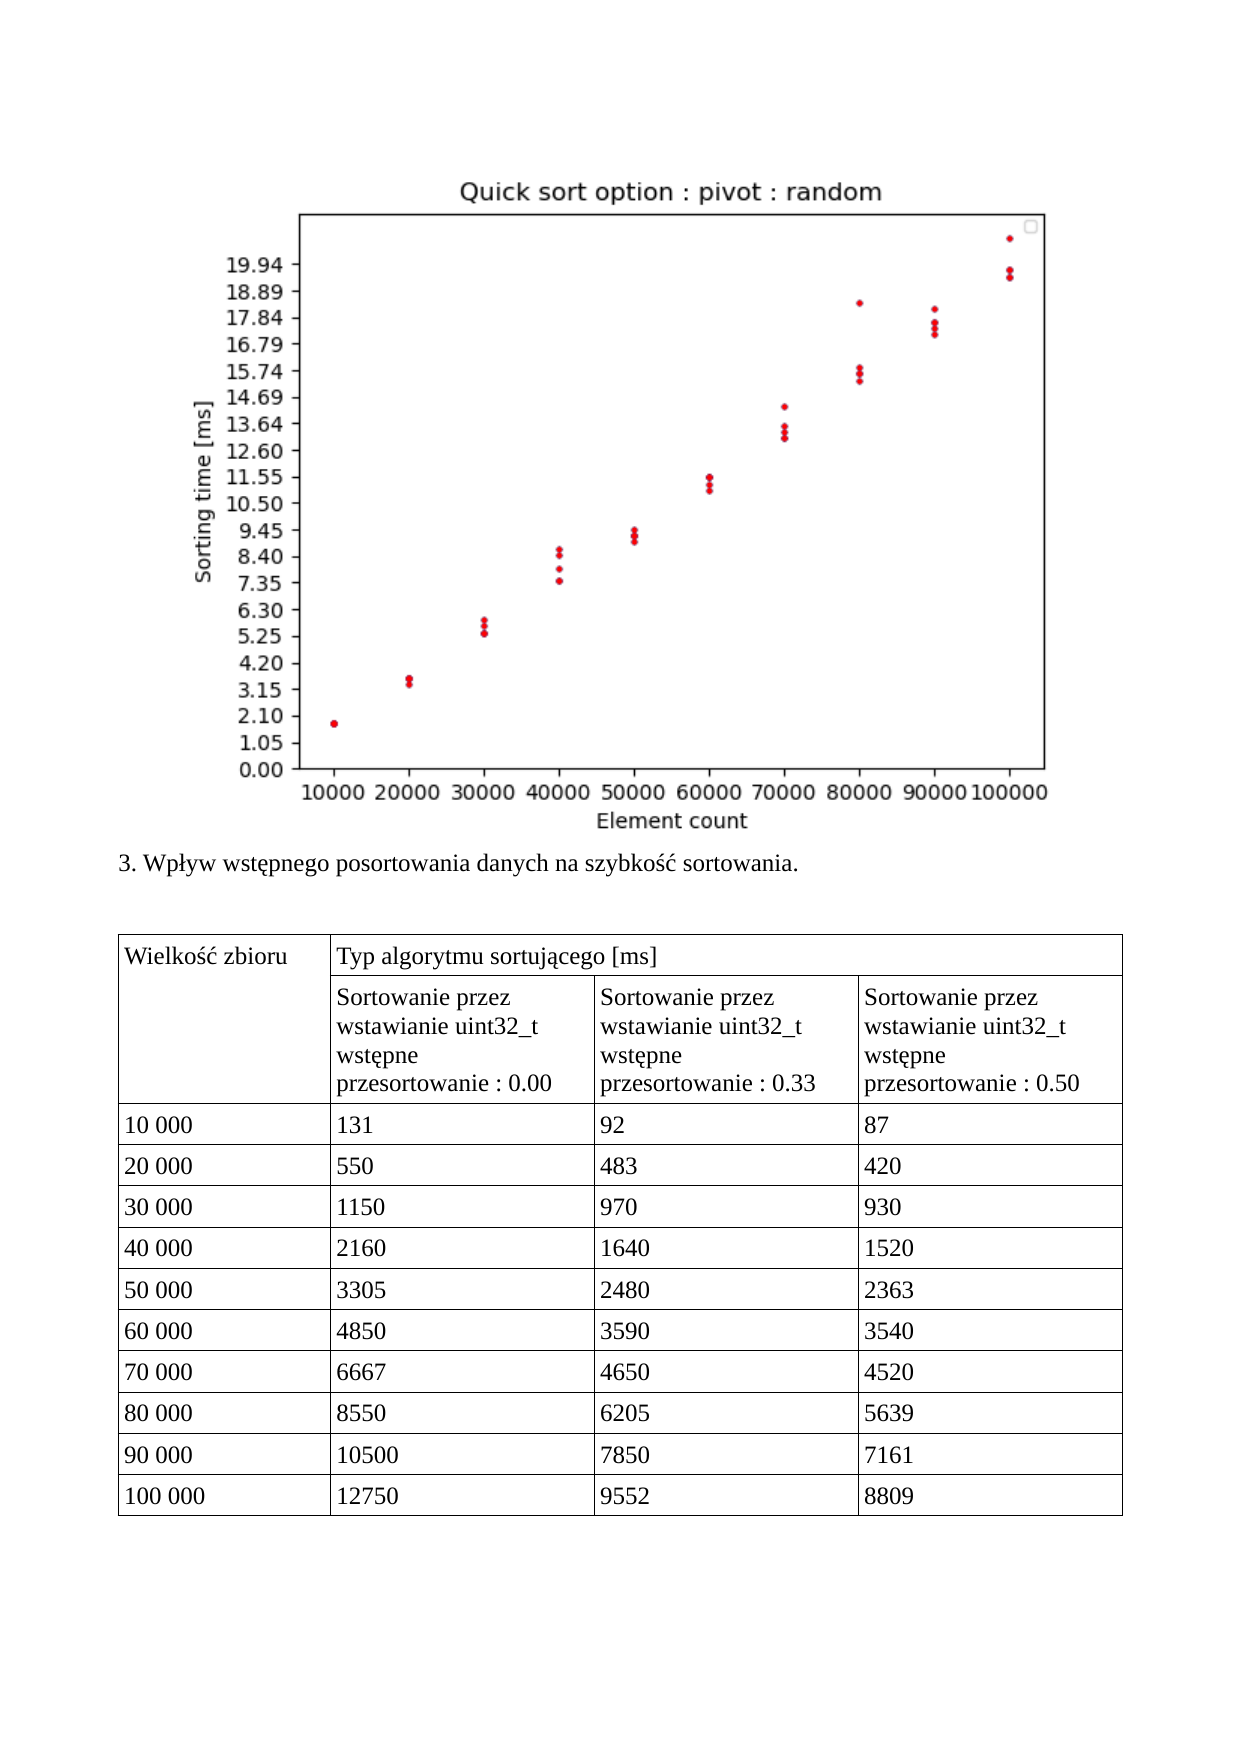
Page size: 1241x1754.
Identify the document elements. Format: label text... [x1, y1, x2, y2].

table_cell 90 000 [119, 1434, 330, 1474]
table_cell 3590 [595, 1310, 858, 1350]
table_cell 970 [595, 1186, 858, 1227]
table_cell Sortowanie przez wstawianie uint32_t wstępne przesortowanie : 0.00 [331, 976, 594, 1103]
table_cell 7850 [595, 1434, 858, 1474]
table_cell Sortowanie przez wstawianie uint32_t wstępne przesortowanie : 0.50 [859, 976, 1122, 1103]
table_cell 40 000 [119, 1228, 330, 1268]
table_cell 4520 [859, 1351, 1122, 1392]
table_cell 1640 [595, 1228, 858, 1268]
table_cell 1520 [859, 1228, 1122, 1268]
table_cell 3305 [331, 1269, 594, 1309]
table_cell 4650 [595, 1351, 858, 1392]
table_cell 87 [859, 1104, 1122, 1144]
table_cell 9552 [595, 1475, 858, 1515]
table_cell 30 000 [119, 1186, 330, 1227]
table_cell 10 000 [119, 1104, 330, 1144]
table_cell 550 [331, 1145, 594, 1185]
table_cell 2160 [331, 1228, 594, 1268]
table_cell 10500 [331, 1434, 594, 1474]
table_cell Sortowanie przez wstawianie uint32_t wstępne przesortowanie : 0.33 [595, 976, 858, 1103]
table_cell 70 000 [119, 1351, 330, 1392]
table_cell 100 000 [119, 1475, 330, 1515]
text 3. Wpływ wstępnego posortowania danych na szybkość sortowania. [118, 118, 1122, 877]
table_cell 80 000 [119, 1393, 330, 1433]
table_cell 12750 [331, 1475, 594, 1515]
table_cell 2363 [859, 1269, 1122, 1309]
table_header Wielkość zbioru [119, 935, 330, 1103]
table_cell 6205 [595, 1393, 858, 1433]
table_cell 60 000 [119, 1310, 330, 1350]
table_cell 420 [859, 1145, 1122, 1185]
table_cell 92 [595, 1104, 858, 1144]
table_cell 5639 [859, 1393, 1122, 1433]
table_cell 20 000 [119, 1145, 330, 1185]
picture [179, 127, 1139, 848]
table_header Typ algorytmu sortującego [ms] [331, 935, 1122, 975]
table_cell 1150 [331, 1186, 594, 1227]
table_cell 483 [595, 1145, 858, 1185]
table_cell 50 000 [119, 1269, 330, 1309]
table_cell 8550 [331, 1393, 594, 1433]
table_cell 2480 [595, 1269, 858, 1309]
table_cell 8809 [859, 1475, 1122, 1515]
table_cell 4850 [331, 1310, 594, 1350]
table_cell 6667 [331, 1351, 594, 1392]
table_cell 930 [859, 1186, 1122, 1227]
table_cell 7161 [859, 1434, 1122, 1474]
table_cell 131 [331, 1104, 594, 1144]
table_cell 3540 [859, 1310, 1122, 1350]
